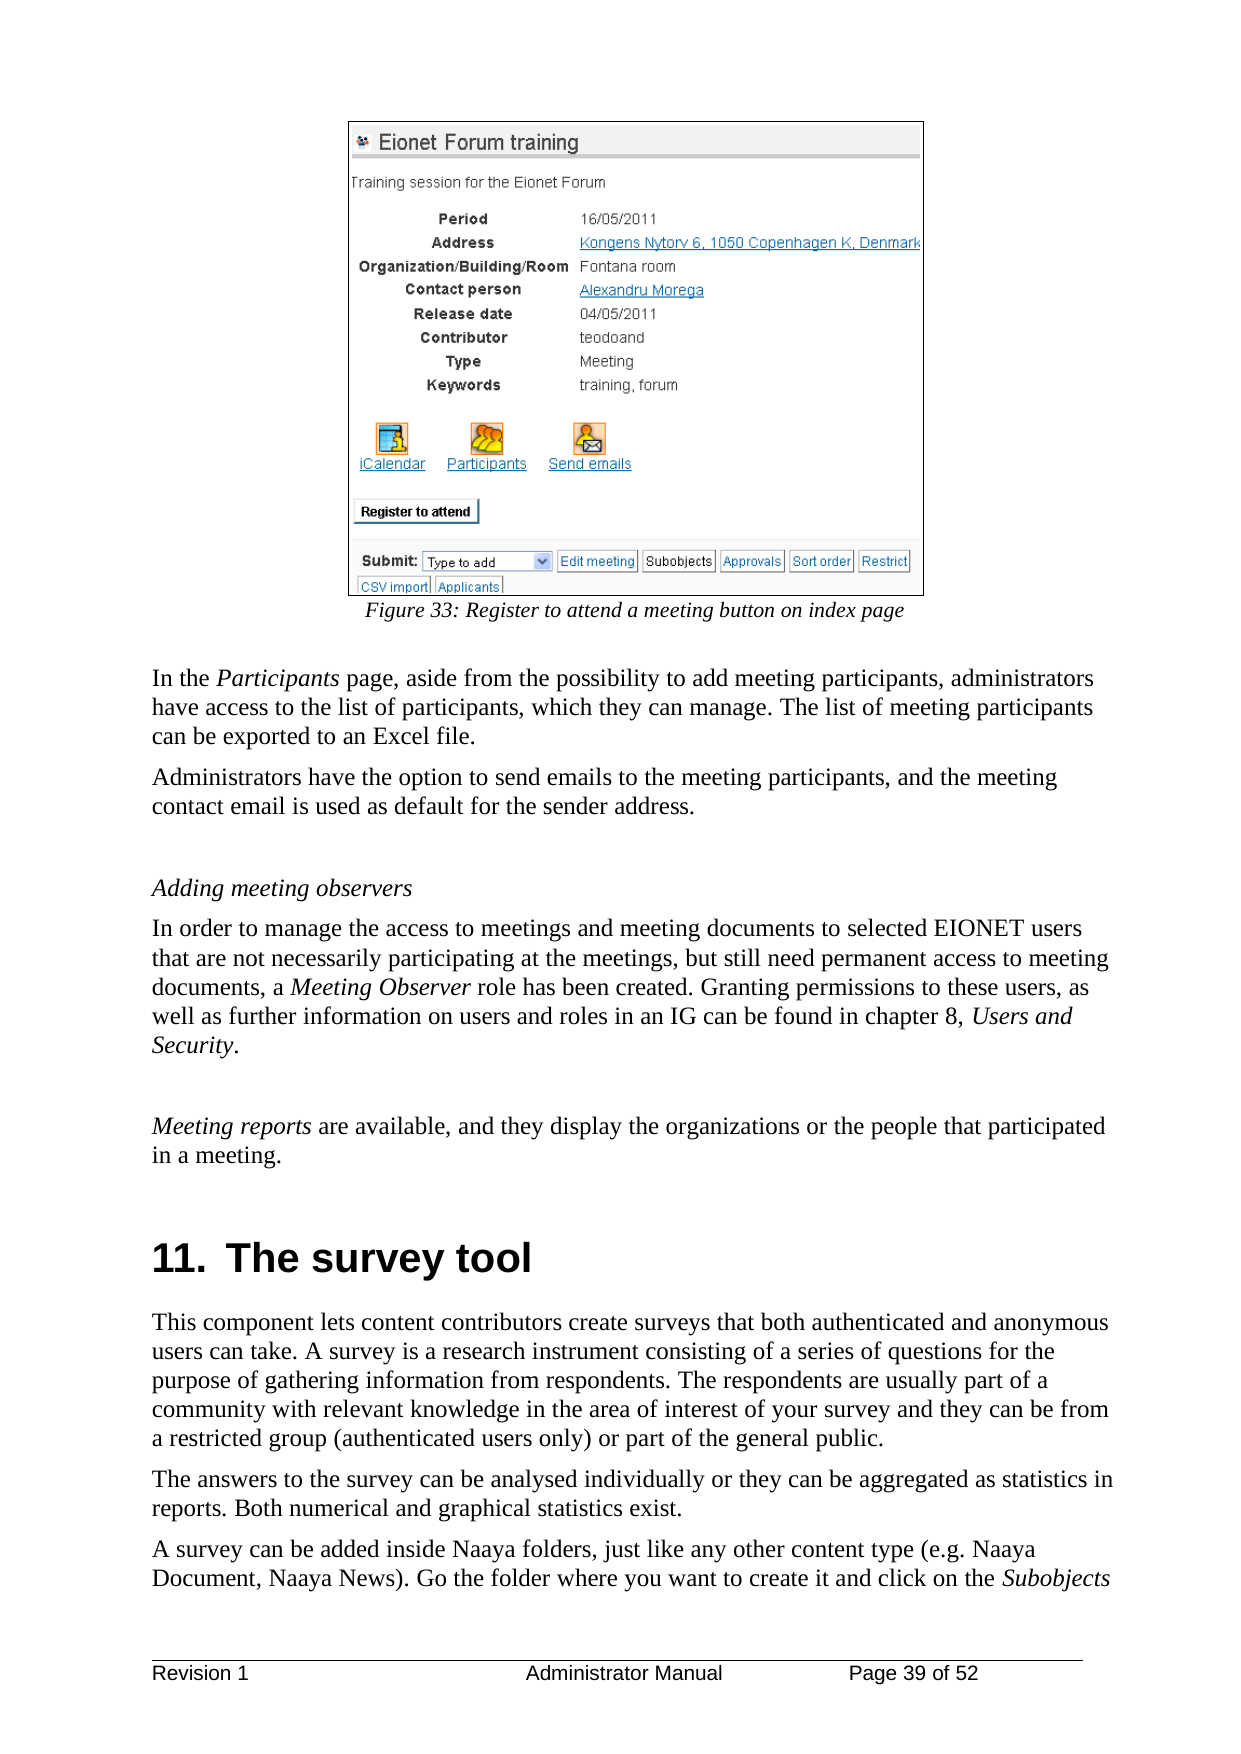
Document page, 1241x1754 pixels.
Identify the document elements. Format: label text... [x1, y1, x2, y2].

text Administrators have the option to send emails to the meeting participants, and the meeting contact email is used as default for the sender address. [152, 762, 1120, 820]
text A survey can be added inside Naaya folders, just like any other content type (e.g. Naaya Document, Naaya News). Go the folder where you want to create it and click on the Subobjects [152, 1533, 1120, 1592]
picture [352, 125, 920, 593]
text The answers to the survey can be analysed individually or they can be aggregated as statistics in reports. Both numerical and graphical statistics exist. [152, 1463, 1120, 1522]
text Adding meeting observers [152, 872, 1120, 902]
subtitle The survey tool [151, 1234, 1120, 1282]
text This component lets content contributors create surveys that both authenticated and anonymous users can take. A survey is a research instrument consisting of a series of questions for the purpose of gathering information from respondents. The respondents are usually part of a community with relevant knowledge in the area of interest of your survey and they can be from a restricted group (authenticated users only) or part of the general public. [152, 1306, 1120, 1452]
text Meeting reports are available, and they display the organizations or the people that participated in a meeting. [152, 1111, 1120, 1169]
text In order to manage the access to meetings and meeting documents to selected EIONET users that are not necessarily participating at the meetings, but still need permanent access to meeting documents, a Meeting Observer role has been created. Granting permissions to these users, as well as further information on users and roles in an IG can be found in chapter 8, Users and Security. [152, 913, 1120, 1059]
text In the Participants page, aside from the possibility to add meeting participants, administrators have access to the list of participants, which they can manage. The list of meeting participants can be exported to an Excel file. [152, 663, 1120, 750]
text Figure 33: Register to attend a meeting button on index page [257, 119, 1015, 622]
